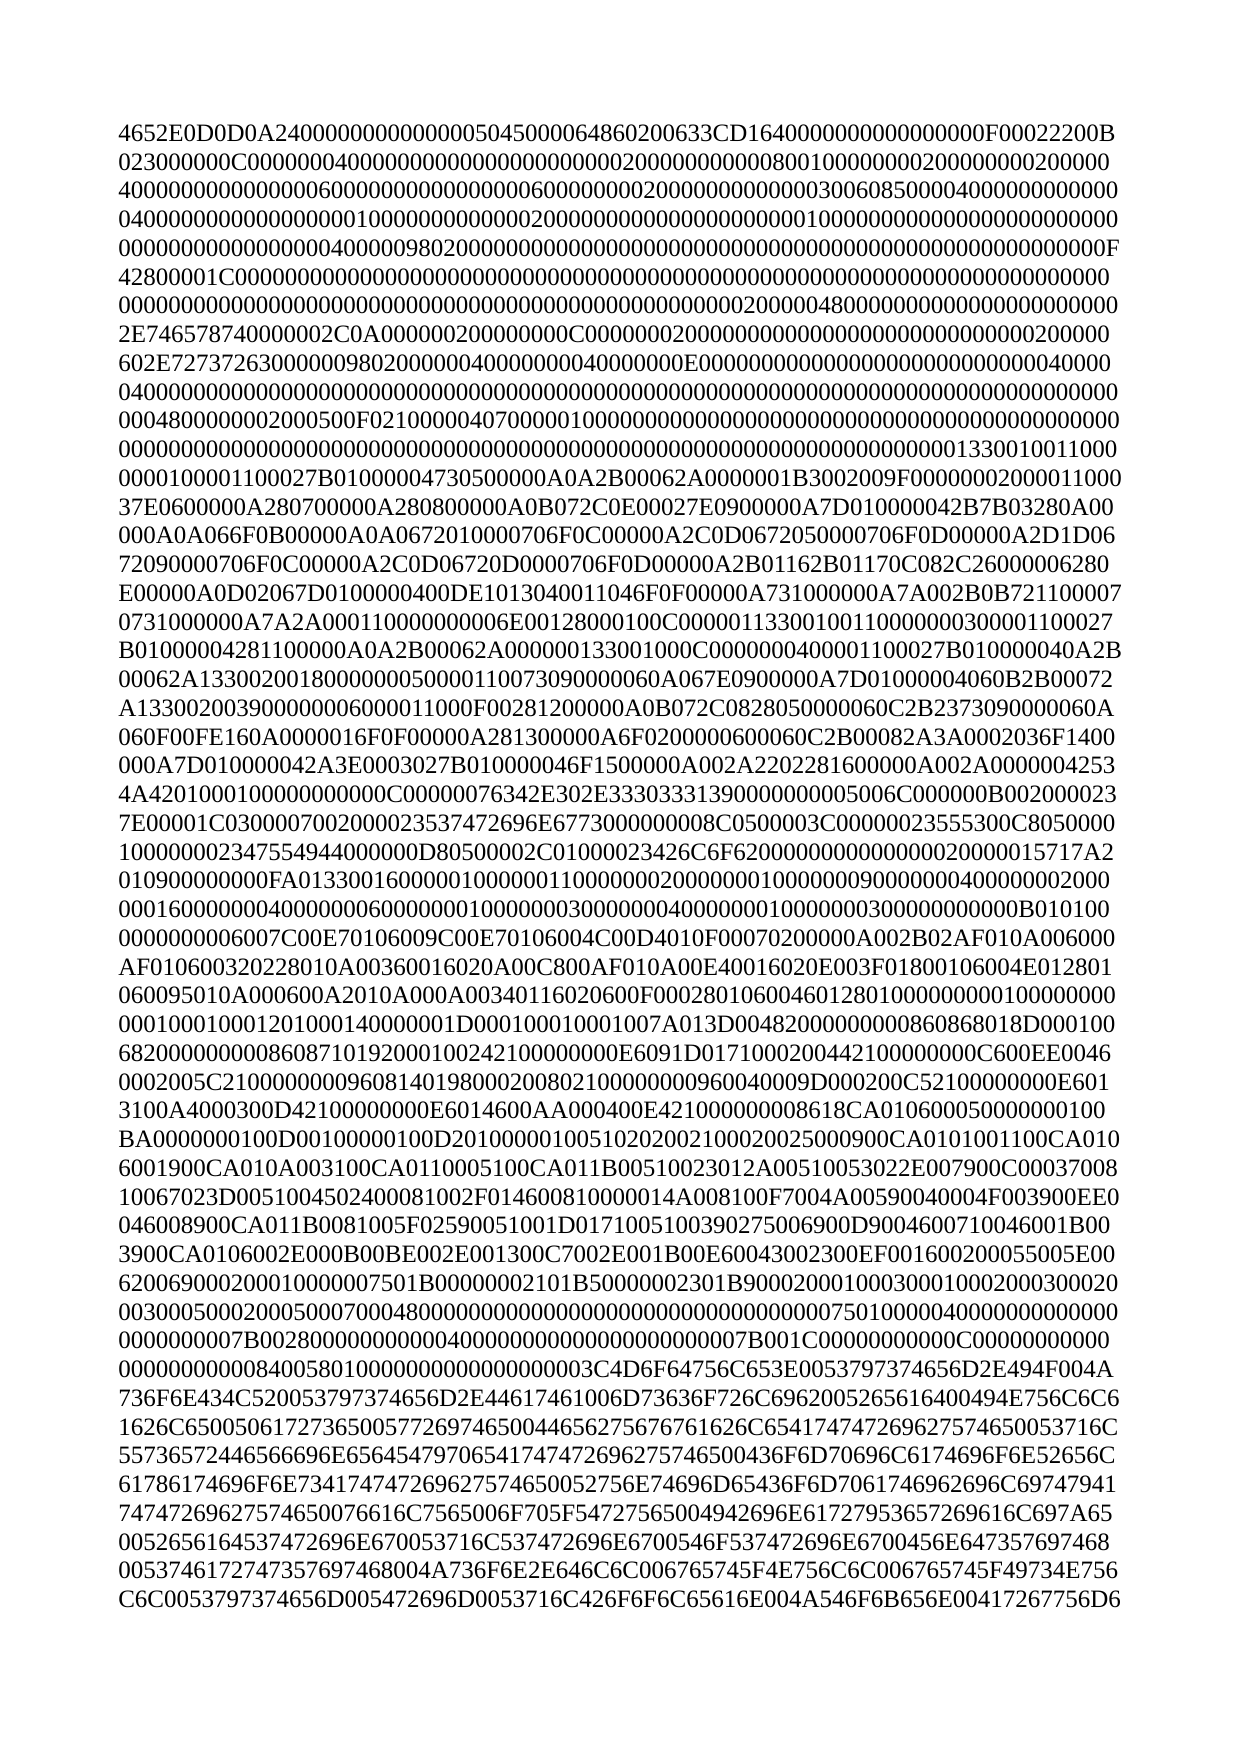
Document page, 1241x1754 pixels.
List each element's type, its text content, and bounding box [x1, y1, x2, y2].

text 4652E0D0D0A24000000000000005045000064860200633CD1640000000000000000F00022200B023000000C00000004000000000000000000000020000000000080010000000020000000020000040000000000000006000000000000000060000000020000000000000300608500004000000000000040000000000000000010000000000000200000000000000000000010000000000000000000000000000000000000000040000098020000000000000000000000000000000000000000000000000000F42800001C0000000000000000000000000000000000000000000000000000000000000000000000000000000000000000000000000000000000000000000000002000004800000000000000000000002E746578740000002C0A000000200000000C000000020000000000000000000000000000200000602E72737263000000980200000040000000040000000E000000000000000000000000000040000040000000000000000000000000000000000000000000000000000000000000000000000000000000004800000002000500F021000004070000010000000000000000000000000000000000000000000000000000000000000000000000000000000000000000000000000000000000000013300100110000000100001100027B01000004730500000A0A2B00062A0000001B3002009F0000000200001100037E0600000A280700000A280800000A0B072C0E00027E0900000A7D010000042B7B03280A00000A0A066F0B00000A0A0672010000706F0C00000A2C0D0672050000706F0D00000A2D1D0672090000706F0C00000A2C0D06720D0000706F0D00000A2B01162B01170C082C26000006280E00000A0D02067D0100000400DE1013040011046F0F00000A731000000A7A002B0B7211000070731000000A7A2A000110000000006E00128000100C00000113300100110000000300001100027B01000004281100000A0A2B00062A000000133001000C0000000400001100027B010000040A2B00062A1330020018000000050000110073090000060A067E0900000A7D01000004060B2B00072A133002003900000006000011000F00281200000A0B072C0828050000060C2B2373090000060A060F00FE160A0000016F0F00000A281300000A6F0200000600060C2B00082A3A0002036F1400000A7D010000042A3E0003027B010000046F1500000A002A2202281600000A002A00000042534A4201000100000000000C00000076342E302E33303331390000000005006C000000B0020000237E00001C0300007002000023537472696E6773000000008C0500003C00000023555300C8050000100000002347554944000000D80500002C01000023426C6F6200000000000000020000015717A2010900000000FA01330016000001000000110000000200000001000000090000000400000002000000160000000400000006000000010000000300000004000000010000000300000000000B0101000000000006007C00E70106009C00E70106004C00D4010F00070200000A002B02AF010A006000AF010600320228010A00360016020A00C800AF010A00E40016020E003F01800106004E012801060095010A000600A2010A000A00340116020600F0002801060046012801000000000100000000000100010001201000140000001D000100010001007A013D00482000000000860868018D0001006820000000008608710192000100242100000000E6091D0171000200442100000000C600EE00460002005C21000000009608140198000200802100000000960040009D000200C52100000000E6013100A4000300D42100000000E6014600AA000400E421000000008618CA010600050000000100BA0000000100D00100000100D20100000100510202002100020025000900CA0101001100CA0106001900CA010A003100CA0110005100CA011B00510023012A00510053022E007900C0003700810067023D0051004502400081002F014600810000014A008100F7004A00590040004F003900EE0046008900CA011B0081005F02590051001D0171005100390275006900D9004600710046001B003900CA0106002E000B00BE002E001300C7002E001B00E60043002300EF001600200055005E00620069000200010000007501B00000002101B50000002301B900020001000300010002000300020003000500020005000700048000000000000000000000000000000000750100000400000000000000000000007B002800000000000400000000000000000000007B001C00000000000C0000000000000000000000840058010000000000000000003C4D6F64756C653E0053797374656D2E494F004A736F6E434C520053797374656D2E44617461006D73636F726C6962005265616400494E756C6C61626C650050617273650057726974650044656275676761626C654174747269627574650053716C55736572446566696E65645479706541747472696275746500436F6D70696C6174696F6E52656C61786174696F6E734174747269627574650052756E74696D65436F6D7061746962696C6974794174747269627574650076616C7565006F705F54727565004942696E61727953657269616C697A650052656164537472696E670053716C537472696E6700546F537472696E6700456E6473576974680053746172747357697468004A736F6E2E646C6C006765745F4E756C6C006765745F49734E756C6C0053797374656D005472696D0053716C426F6F6C65616E004A546F6B656E00417267756D6 [118, 118, 1122, 1613]
